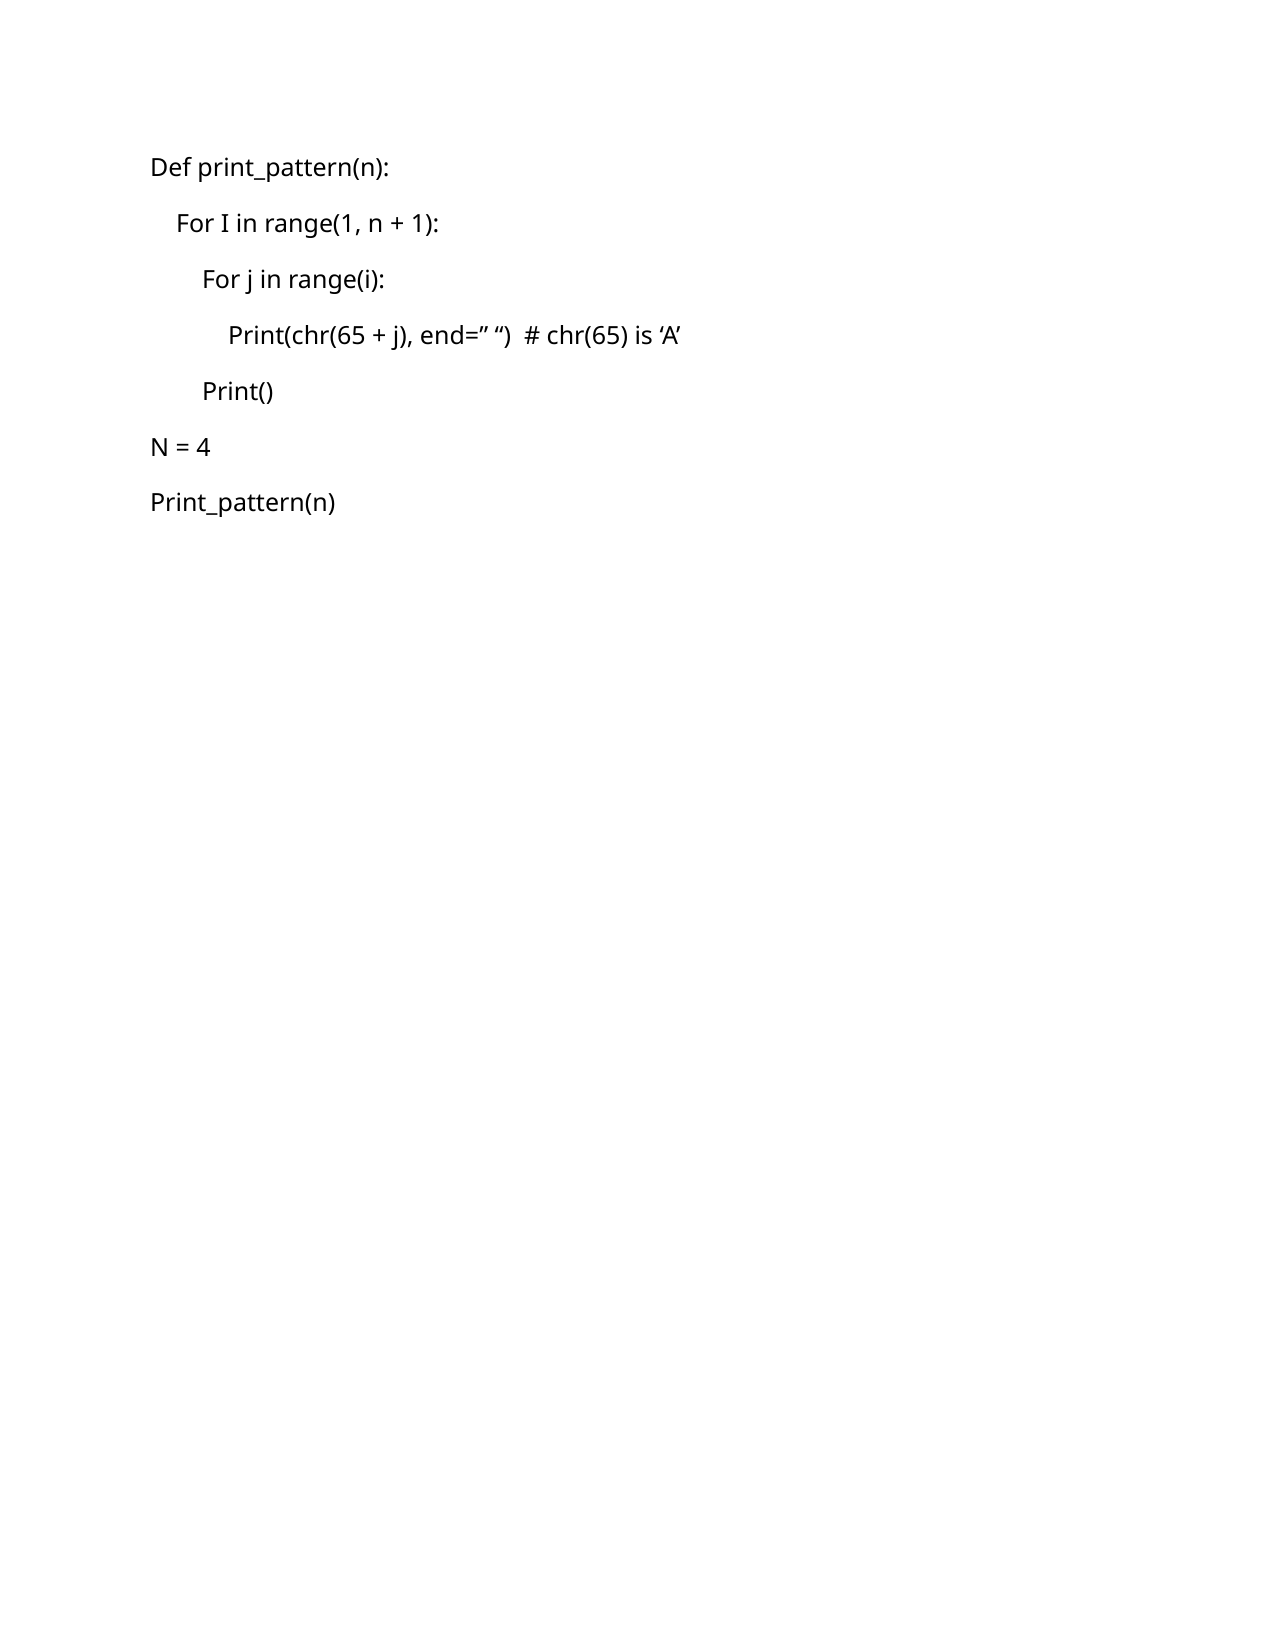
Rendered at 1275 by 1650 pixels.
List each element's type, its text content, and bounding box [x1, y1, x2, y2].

text Print() [150, 373, 1125, 407]
text Print_pattern(n) [150, 485, 1125, 519]
text For j in range(i): [150, 262, 1125, 296]
text For I in range(1, n + 1): [150, 206, 1125, 240]
text Def print_pattern(n): [150, 150, 1125, 184]
text N = 4 [150, 429, 1125, 463]
text Print(chr(65 + j), end=” “) # chr(65) is ‘A’ [150, 317, 1125, 352]
